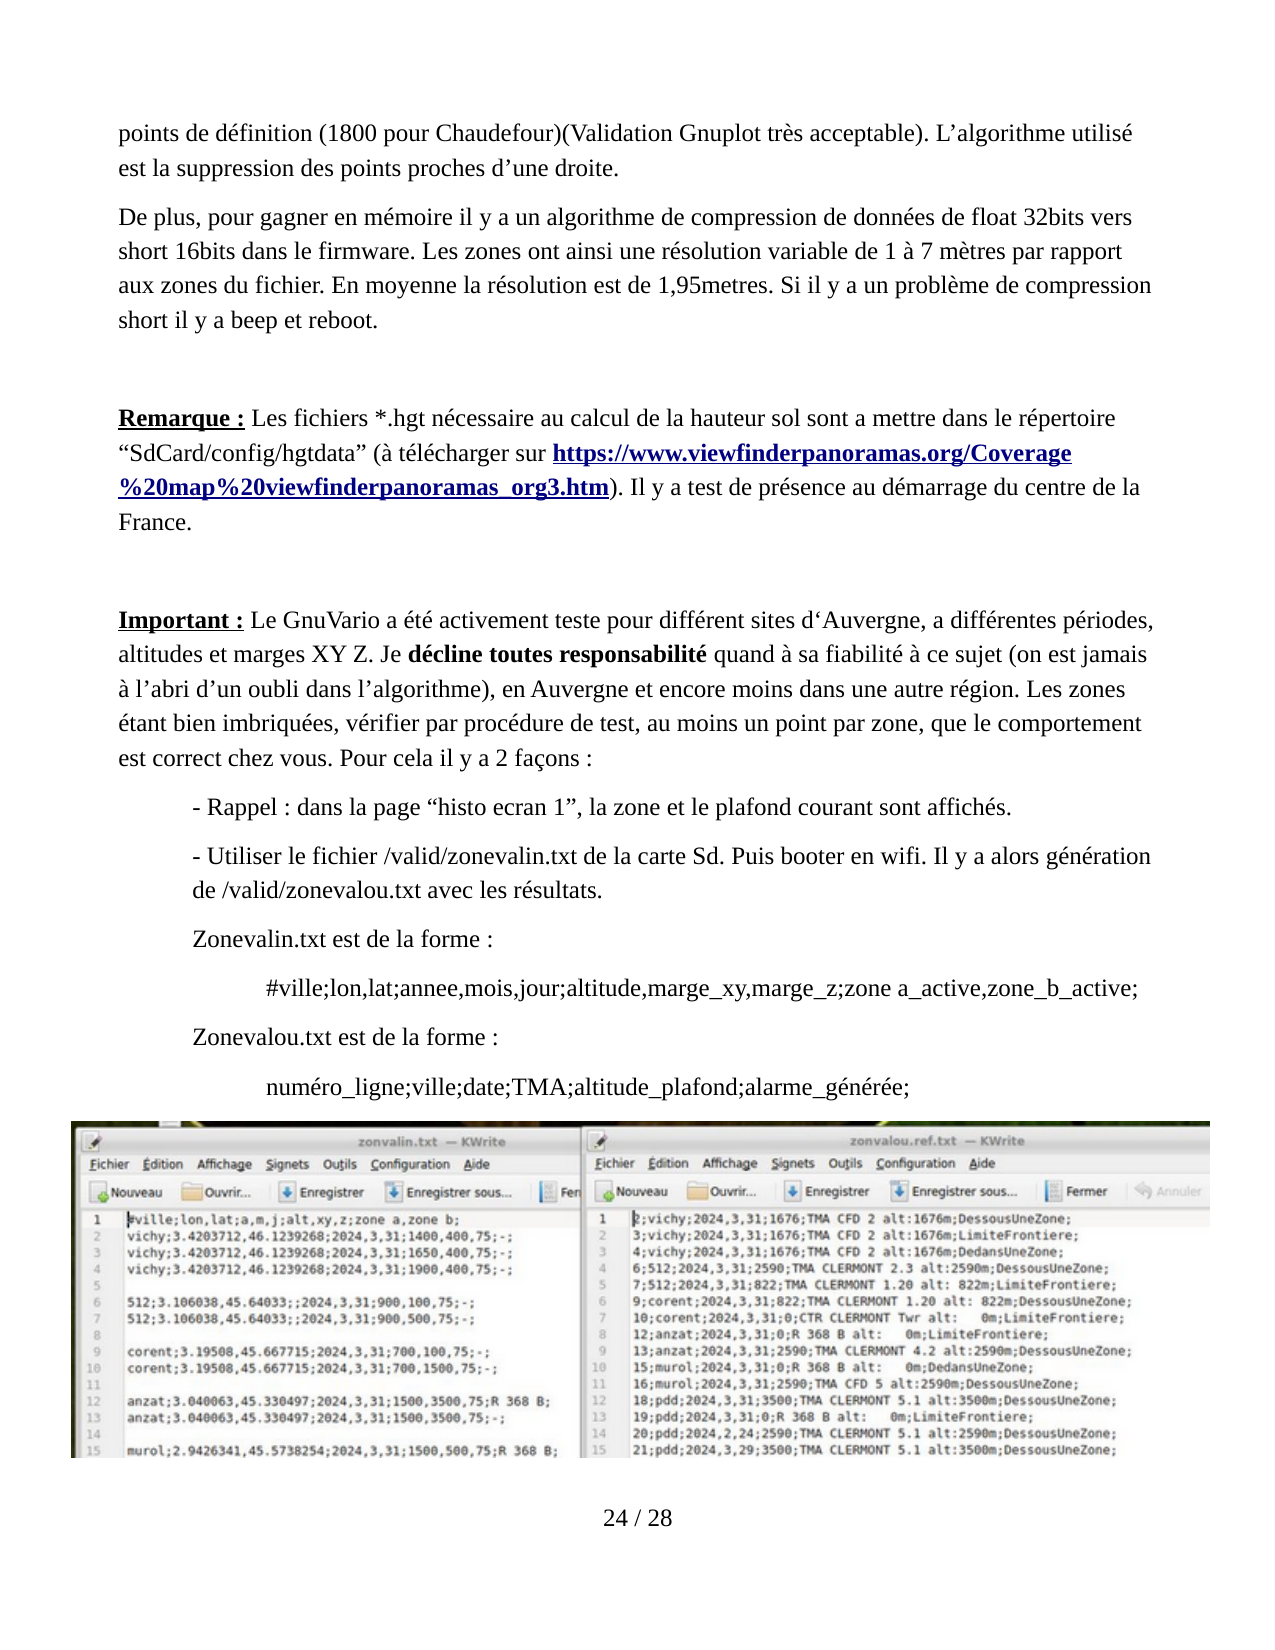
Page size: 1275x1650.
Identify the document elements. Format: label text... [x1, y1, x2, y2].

text - Utiliser le fichier /valid/zonevalin.txt de la carte Sd. Puis booter en wifi. Il y a alors génération de /valid/zonevalou.txt avec les résultats. [118, 841, 1157, 904]
text De plus, pour gagner en mémoire il y a un algorithme de compression de données de float 32bits vers short 16bits dans le firmware. Les zones ont ainsi une résolution variable de 1 à 7 mètres par rapport aux zones du fichier. En moyenne la résolution est de 1,95metres. Si il y a un problème de compression short il y a beep et reboot. [118, 202, 1157, 334]
text Zonevalou.txt est de la forme : [118, 1022, 1157, 1051]
text Important : Le GnuVario a été activement teste pour différent sites d‘Auvergne, a différentes périodes, altitudes et marges XY Z. Je décline toutes responsabilité quand à sa fiabilité à ce sujet (on est jamais à l’abri d’un oubli dans l’algorithme), en Auvergne et encore moins dans une autre région. Les zones étant bien imbriquées, vérifier par procédure de test, au moins un point par zone, que le comportement est correct chez vous. Pour cela il y a 2 façons : [118, 605, 1157, 771]
text Zonevalin.txt est de la forme : [118, 924, 1157, 953]
text #ville;lon,lat;annee,mois,jour;altitude,marge_xy,marge_z;zone a_active,zone_b_active; [118, 973, 1157, 1002]
text Remarque : Les fichiers *.hgt nécessaire au calcul de la hauteur sol sont a mettre dans le répertoire “SdCard/config/hgtdata” (à télécharger sur https://www.viewfinderpanoramas.org/Coverage%20map%20viewfinderpanoramas_org3.htm). Il y a test de présence au démarrage du centre de la France. [118, 403, 1157, 535]
picture [71, 1121, 1210, 1458]
text numéro_ligne;ville;date;TMA;altitude_plafond;alarme_générée; [118, 1072, 1157, 1100]
text - Rappel : dans la page “histo ecran 1”, la zone et le plafond courant sont affichés. [118, 792, 1157, 821]
text points de définition (1800 pour Chaudefour)(Validation Gnuplot très acceptable). L’algorithme utilisé est la suppression des points proches d’une droite. [118, 118, 1157, 181]
